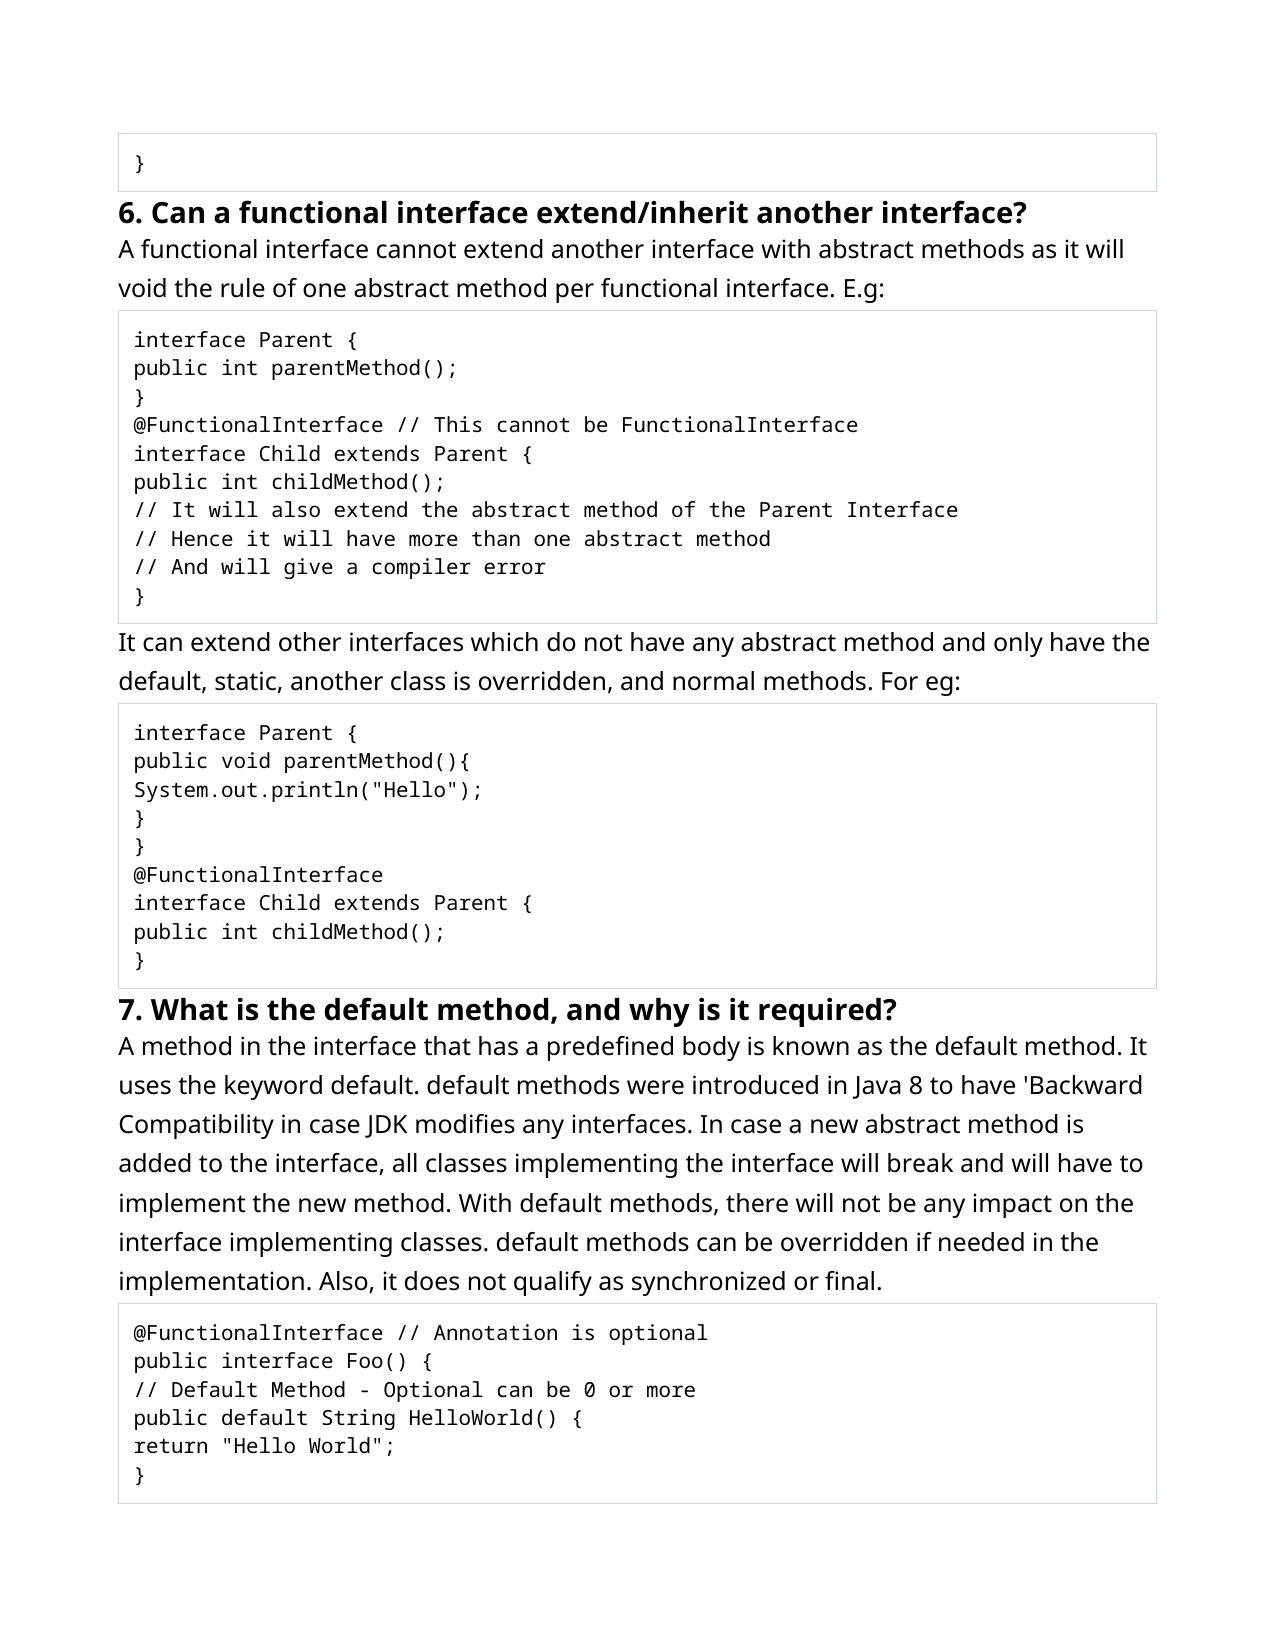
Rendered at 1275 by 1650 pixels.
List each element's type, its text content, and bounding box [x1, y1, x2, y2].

text return "Hello World"; [119, 1417, 1156, 1445]
text } [119, 566, 1156, 623]
text } [119, 1445, 1156, 1503]
text A method in the interface that has a predefined body is known as the default method. It uses the keyword default. default methods were introduced in Java 8 to have 'Backward Compatibility in case JDK modifies any interfaces. In case a new abstract method is added to the interface, all classes implementing the interface will break and will have to implement the new method. With default methods, there will not be any impact on the interface implementing classes. default methods can be overridden if needed in the implementation. Also, it does not qualify as synchronized or final. [118, 1029, 1157, 1298]
text public int childMethod(); [119, 902, 1156, 930]
text A functional interface cannot extend another interface with abstract methods as it will void the rule of one abstract method per functional interface. E.g: [118, 232, 1157, 305]
text // And will give a compiler error [119, 537, 1156, 566]
text } [161, 367, 167, 374]
text interface Child extends Parent { [119, 424, 1156, 452]
text @FunctionalInterface // This cannot be FunctionalInterface [119, 395, 1156, 424]
text public interface Foo() { [119, 1331, 1156, 1360]
text } [436, 788, 442, 796]
text } [119, 367, 1156, 395]
text interface Child extends Parent { [119, 873, 1156, 902]
text } [236, 788, 242, 796]
text // It will also extend the abstract method of the Parent Interface [119, 481, 1156, 509]
text } [411, 367, 417, 374]
text } [149, 367, 155, 374]
subtitle 6. Can a functional interface extend/inherit another interface? [118, 192, 1157, 232]
text public default String HelloWorld() { [119, 1388, 1156, 1417]
text } [119, 817, 1156, 845]
subtitle 7. What is the default method, and why is it required? [118, 989, 1157, 1029]
text // Hence it will have more than one abstract method [119, 509, 1156, 537]
text interface Parent { [119, 311, 1156, 338]
text @FunctionalInterface // Annotation is optional [119, 1304, 1156, 1331]
text public int childMethod(); [119, 452, 1156, 481]
text } [224, 788, 230, 796]
text interface Parent { [119, 704, 1156, 731]
text } [119, 788, 1156, 817]
text } [119, 134, 1156, 191]
text } [119, 930, 1156, 988]
text System.out.println("Hello"); [119, 760, 1156, 788]
text public int parentMethod(); [119, 338, 1156, 367]
text // Default Method - Optional can be 0 or more [119, 1360, 1156, 1388]
text } [399, 367, 405, 374]
text @FunctionalInterface [119, 845, 1156, 873]
text It can extend other interfaces which do not have any abstract method and only have the default, static, another class is overridden, and normal methods. For eg: [118, 624, 1157, 698]
text public void parentMethod(){ [119, 731, 1156, 760]
